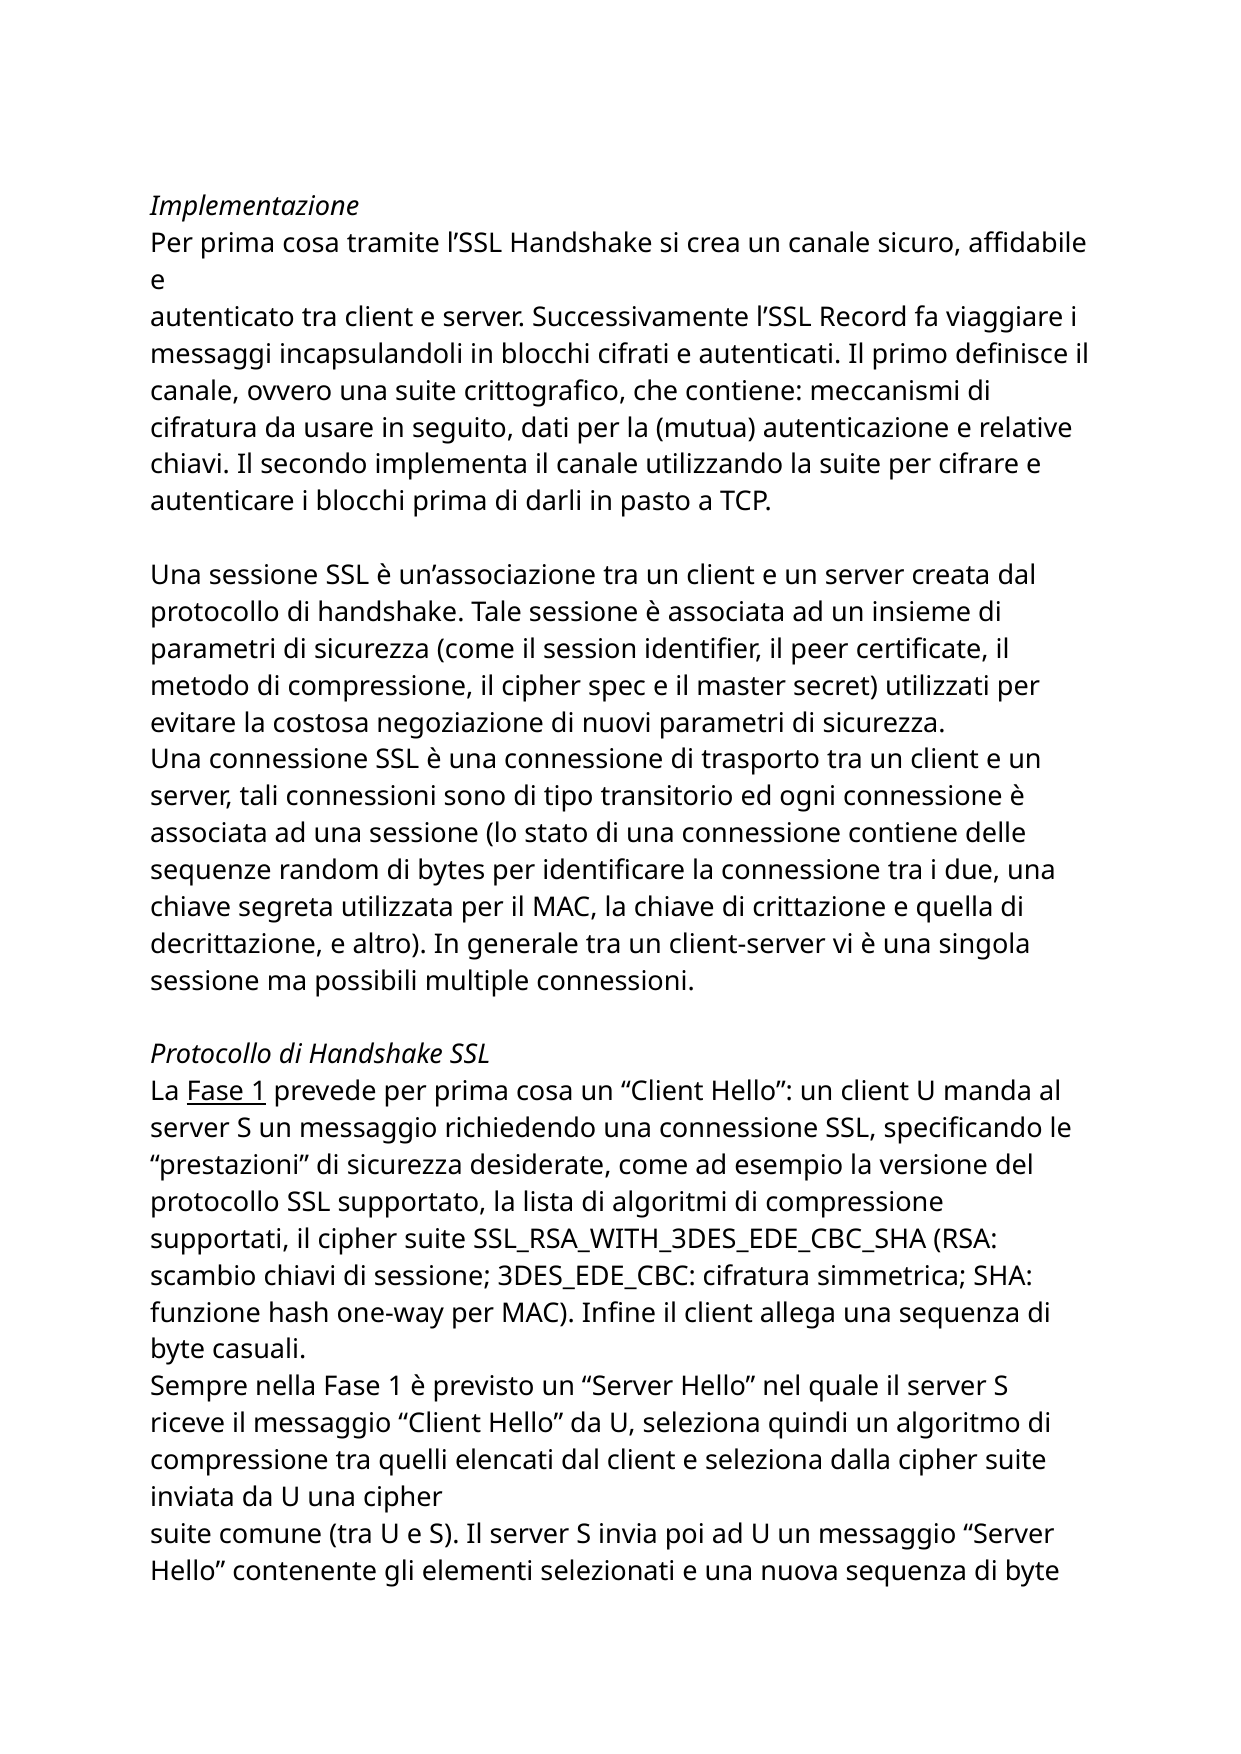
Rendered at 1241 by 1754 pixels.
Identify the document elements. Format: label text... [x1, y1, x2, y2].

text Sempre nella Fase 1 è previsto un “Server Hello” nel quale il server S riceve il messaggio “Client Hello” da U, seleziona quindi un algoritmo di compressione tra quelli elencati dal client e seleziona dalla cipher suite inviata da U una cipher [150, 1367, 1090, 1514]
text La Fase 1 prevede per prima cosa un “Client Hello”: un client U manda al server S un messaggio richiedendo una connessione SSL, specificando le “prestazioni” di sicurezza desiderate, come ad esempio la versione del protocollo SSL supportato, la lista di algoritmi di compressione supportati, il cipher suite SSL_RSA_WITH_3DES_EDE_CBC_SHA (RSA: scambio chiavi di sessione; 3DES_EDE_CBC: cifratura simmetrica; SHA: funzione hash one-way per MAC). Infine il client allega una sequenza di byte casuali. [150, 1072, 1090, 1367]
text autenticato tra client e server. Successivamente l’SSL Record fa viaggiare i messaggi incapsulandoli in blocchi cifrati e autenticati. Il primo definisce il canale, ovvero una suite crittografico, che contiene: meccanismi di cifratura da usare in seguito, dati per la (mutua) autenticazione e relative chiavi. Il secondo implementa il canale utilizzando la suite per cifrare e autenticare i blocchi prima di darli in pasto a TCP. [150, 297, 1090, 519]
text Una sessione SSL è un’associazione tra un client e un server creata dal protocollo di handshake. Tale sessione è associata ad un insieme di parametri di sicurezza (come il session identifier, il peer certificate, il metodo di compressione, il cipher spec e il master secret) utilizzati per evitare la costosa negoziazione di nuovi parametri di sicurezza. [150, 556, 1090, 740]
text Per prima cosa tramite l’SSL Handshake si crea un canale sicuro, affidabile e [150, 224, 1090, 297]
text Protocollo di Handshake SSL [150, 1035, 1090, 1072]
text Una connessione SSL è una connessione di trasporto tra un client e un server, tali connessioni sono di tipo transitorio ed ogni connessione è associata ad una sessione (lo stato di una connessione contiene delle sequenze random di bytes per identificare la connessione tra i due, una chiave segreta utilizzata per il MAC, la chiave di crittazione e quella di decrittazione, e altro). In generale tra un client-server vi è una singola sessione ma possibili multiple connessioni. [150, 740, 1090, 998]
text Implementazione [150, 187, 1090, 224]
text suite comune (tra U e S). Il server S invia poi ad U un messaggio “Server Hello” contenente gli elementi selezionati e una nuova sequenza di byte [150, 1514, 1090, 1588]
